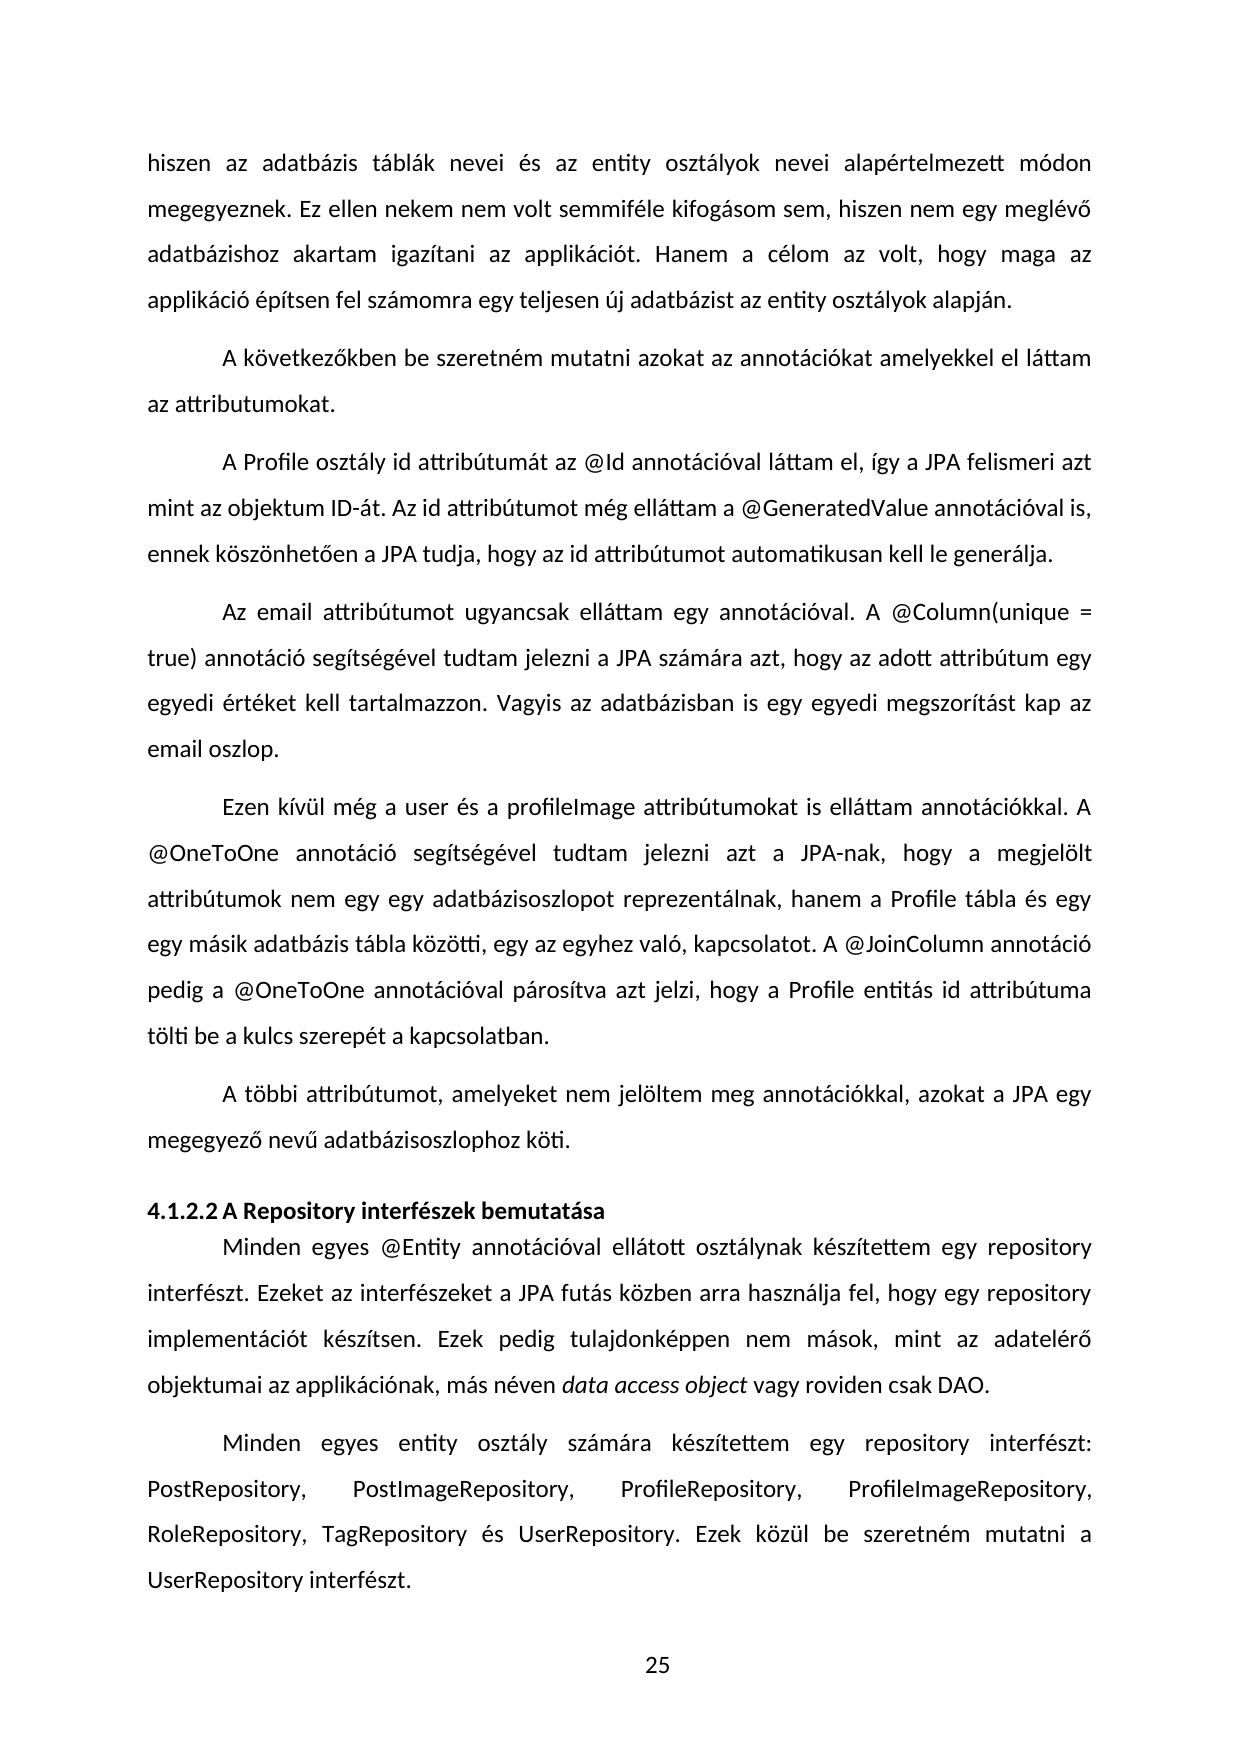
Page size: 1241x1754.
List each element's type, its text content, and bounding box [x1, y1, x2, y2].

text Az email attribútumot ugyancsak elláttam egy annotációval. A @Column(unique = true) annotáció segítségével tudtam jelezni a JPA számára azt, hogy az adott attribútum egy egyedi értéket kell tartalmazzon. Vagyis az adatbázisban is egy egyedi megszorítást kap az email oszlop. [147, 596, 1093, 764]
text Ezen kívül még a user és a profileImage attribútumokat is elláttam annotációkkal. A @OneToOne annotáció segítségével tudtam jelezni azt a JPA-nak, hogy a megjelölt attribútumok nem egy egy adatbázisoszlopot reprezentálnak, hanem a Profile tábla és egy egy másik adatbázis tábla közötti, egy az egyhez való, kapcsolatot. A @JoinColumn annotáció pedig a @OneToOne annotációval párosítva azt jelzi, hogy a Profile entitás id attribútuma tölti be a kulcs szerepét a kapcsolatban. [147, 791, 1093, 1051]
text A következőkben be szeretném mutatni azokat az annotációkat amelyekkel el láttam az attributumokat. [147, 342, 1093, 419]
text A Profile osztály id attribútumát az @Id annotációval láttam el, így a JPA felismeri azt mint az objektum ID-át. Az id attribútumot még elláttam a @GeneratedValue annotációval is, ennek köszönhetően a JPA tudja, hogy az id attribútumot automatikusan kell le generálja. [147, 446, 1093, 568]
text hiszen az adatbázis táblák nevei és az entity osztályok nevei alapértelmezett módon megegyeznek. Ez ellen nekem nem volt semmiféle kifogásom sem, hiszen nem egy meglévő adatbázishoz akartam igazítani az applikációt. Hanem a célom az volt, hogy maga az applikáció építsen fel számomra egy teljesen új adatbázist az entity osztályok alapján. [147, 147, 1093, 315]
text Minden egyes @Entity annotációval ellátott osztálynak készítettem egy repository interfészt. Ezeket az interfészeket a JPA futás közben arra használja fel, hogy egy repository implementációt készítsen. Ezek pedig tulajdonképpen nem mások, mint az adatelérő objektumai az applikációnak, más néven data access object vagy roviden csak DAO. [147, 1232, 1093, 1399]
text A többi attribútumot, amelyeket nem jelöltem meg annotációkkal, azokat a JPA egy megegyező nevű adatbázisoszlophoz köti. [147, 1078, 1093, 1154]
text Minden egyes entity osztály számára készítettem egy repository interfészt: PostRepository, PostImageRepository, ProfileRepository, ProfileImageRepository, RoleRepository, TagRepository és UserRepository. Ezek közül be szeretném mutatni a UserRepository interfészt. [147, 1427, 1093, 1595]
subtitle A Repository interfészek bemutatása [147, 1195, 1093, 1225]
